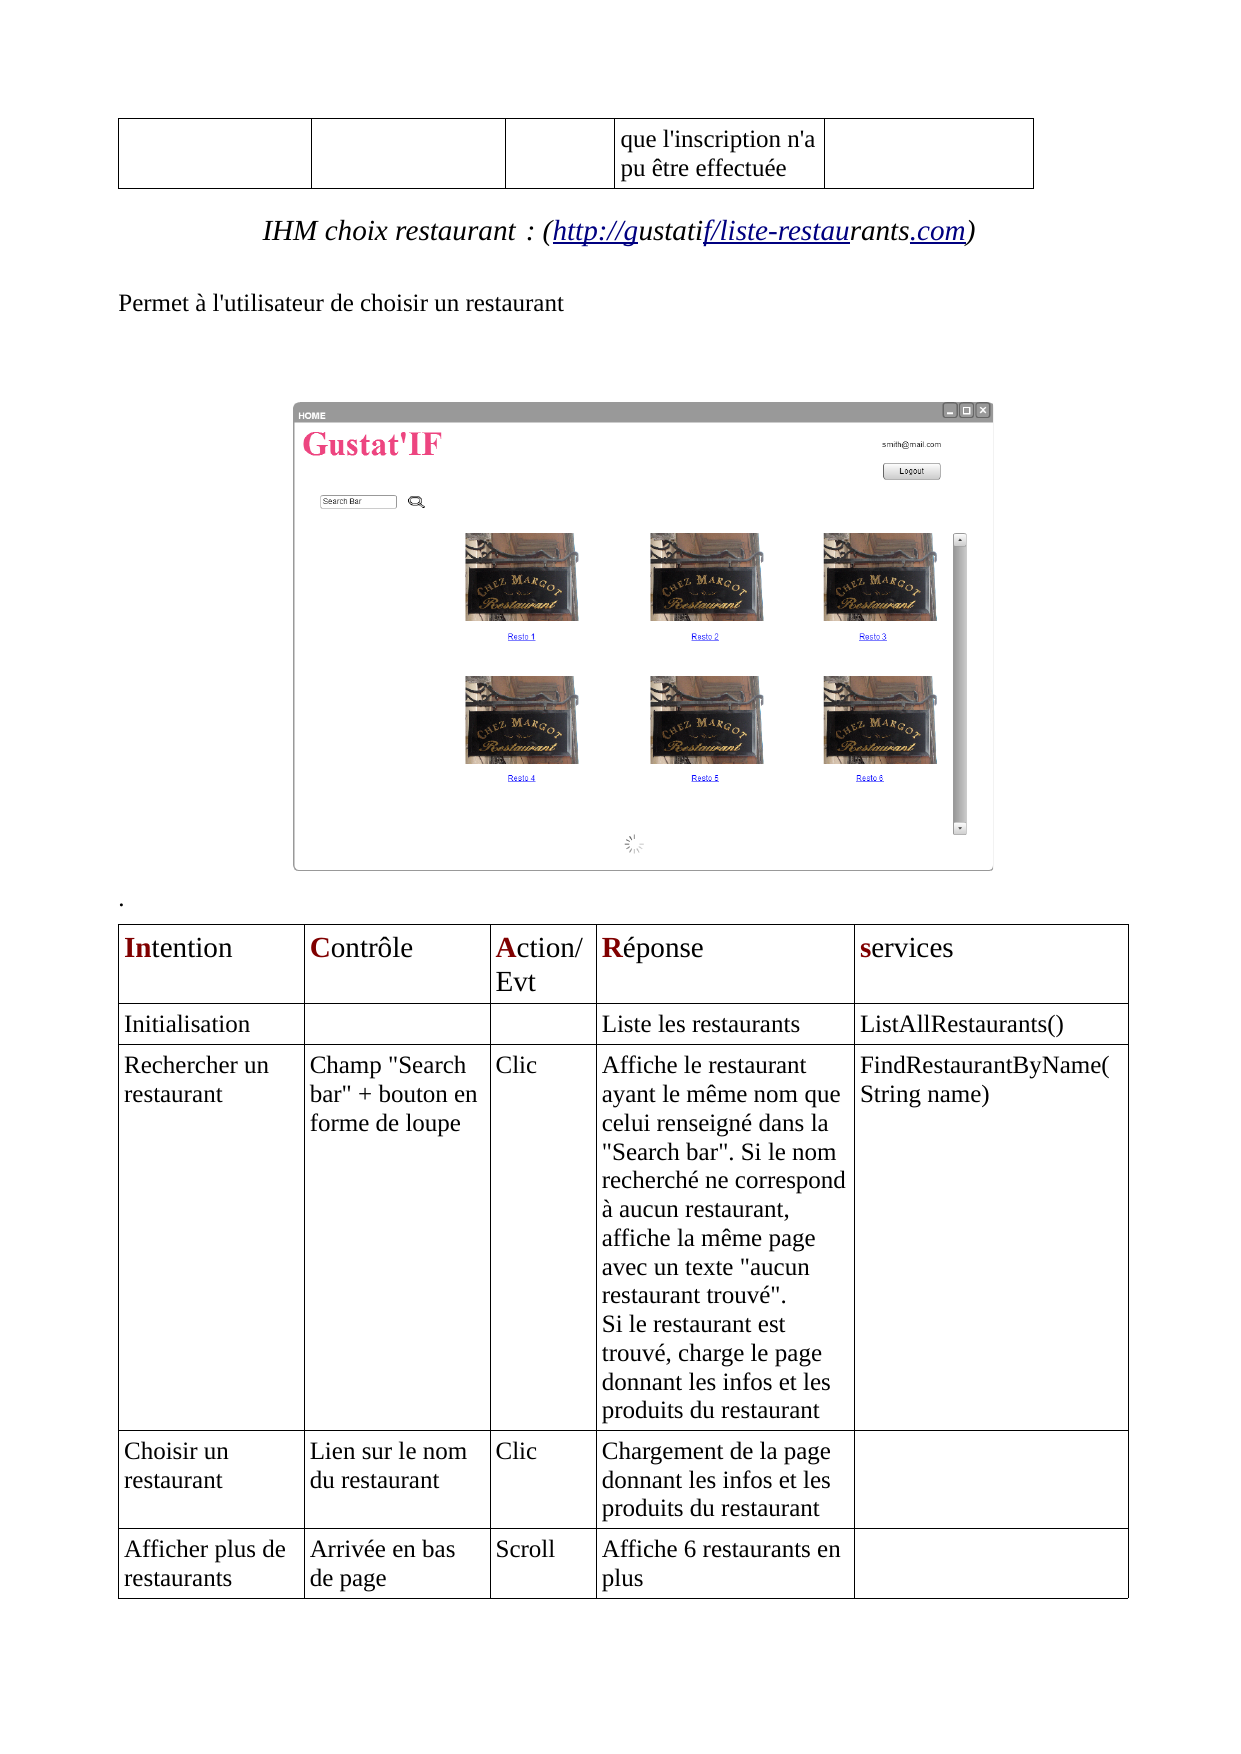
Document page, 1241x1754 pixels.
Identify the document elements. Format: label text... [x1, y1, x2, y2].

table_cell Affiche 6 restaurants en plus [597, 1529, 854, 1597]
table_cell Initialisation [119, 1004, 304, 1044]
table_cell [312, 119, 505, 188]
table_cell Lien sur le nom du restaurant [305, 1431, 490, 1528]
table_cell Afficher plus de restaurants [119, 1529, 304, 1597]
table_cell Champ "Search bar" + bouton en forme de loupe [305, 1045, 490, 1430]
subtitle IHM choix restaurant : (http://gustatif/liste-restaurants.com) [118, 213, 1122, 247]
table_cell [825, 119, 1033, 188]
table_cell Liste les restaurants [597, 1004, 854, 1044]
table_cell Affiche le restaurant ayant le même nom que celui renseigné dans la "Search bar". Si le nom recherché ne correspond à aucun restaurant, affiche la même page avec un texte "aucun restaurant trouvé". Si le restaurant est trouvé, charge le page donnant les infos et les produits du restaurant [597, 1045, 854, 1430]
table_cell Arrivée en bas de page [305, 1529, 490, 1597]
table_cell [506, 119, 614, 188]
table_cell Chargement de la page donnant les infos et les produits du restaurant [597, 1431, 854, 1528]
table_cell Scroll [491, 1529, 596, 1597]
table_header Action/Evt [491, 925, 596, 1003]
table_cell [119, 119, 311, 188]
table_cell ListAllRestaurants() [855, 1004, 1128, 1044]
table_header Intention [119, 925, 304, 1003]
table_cell [491, 1004, 596, 1044]
table_header Réponse [597, 925, 854, 1003]
table_header Contrôle [305, 925, 490, 1003]
text Permet à l'utilisateur de choisir un restaurant [118, 288, 1122, 317]
table_cell Choisir un restaurant [119, 1431, 304, 1528]
table_cell [855, 1529, 1128, 1597]
table_cell Clic [491, 1045, 596, 1430]
text . [118, 883, 1122, 912]
table_header services [855, 925, 1128, 1003]
table_cell que l'inscription n'a pu être effectuée [615, 119, 824, 188]
table_cell [305, 1004, 490, 1044]
table_cell FindRestaurantByName(String name) [855, 1045, 1128, 1430]
table_cell [855, 1431, 1128, 1528]
table_cell Rechercher un restaurant [119, 1045, 304, 1430]
table_cell Clic [491, 1431, 596, 1528]
